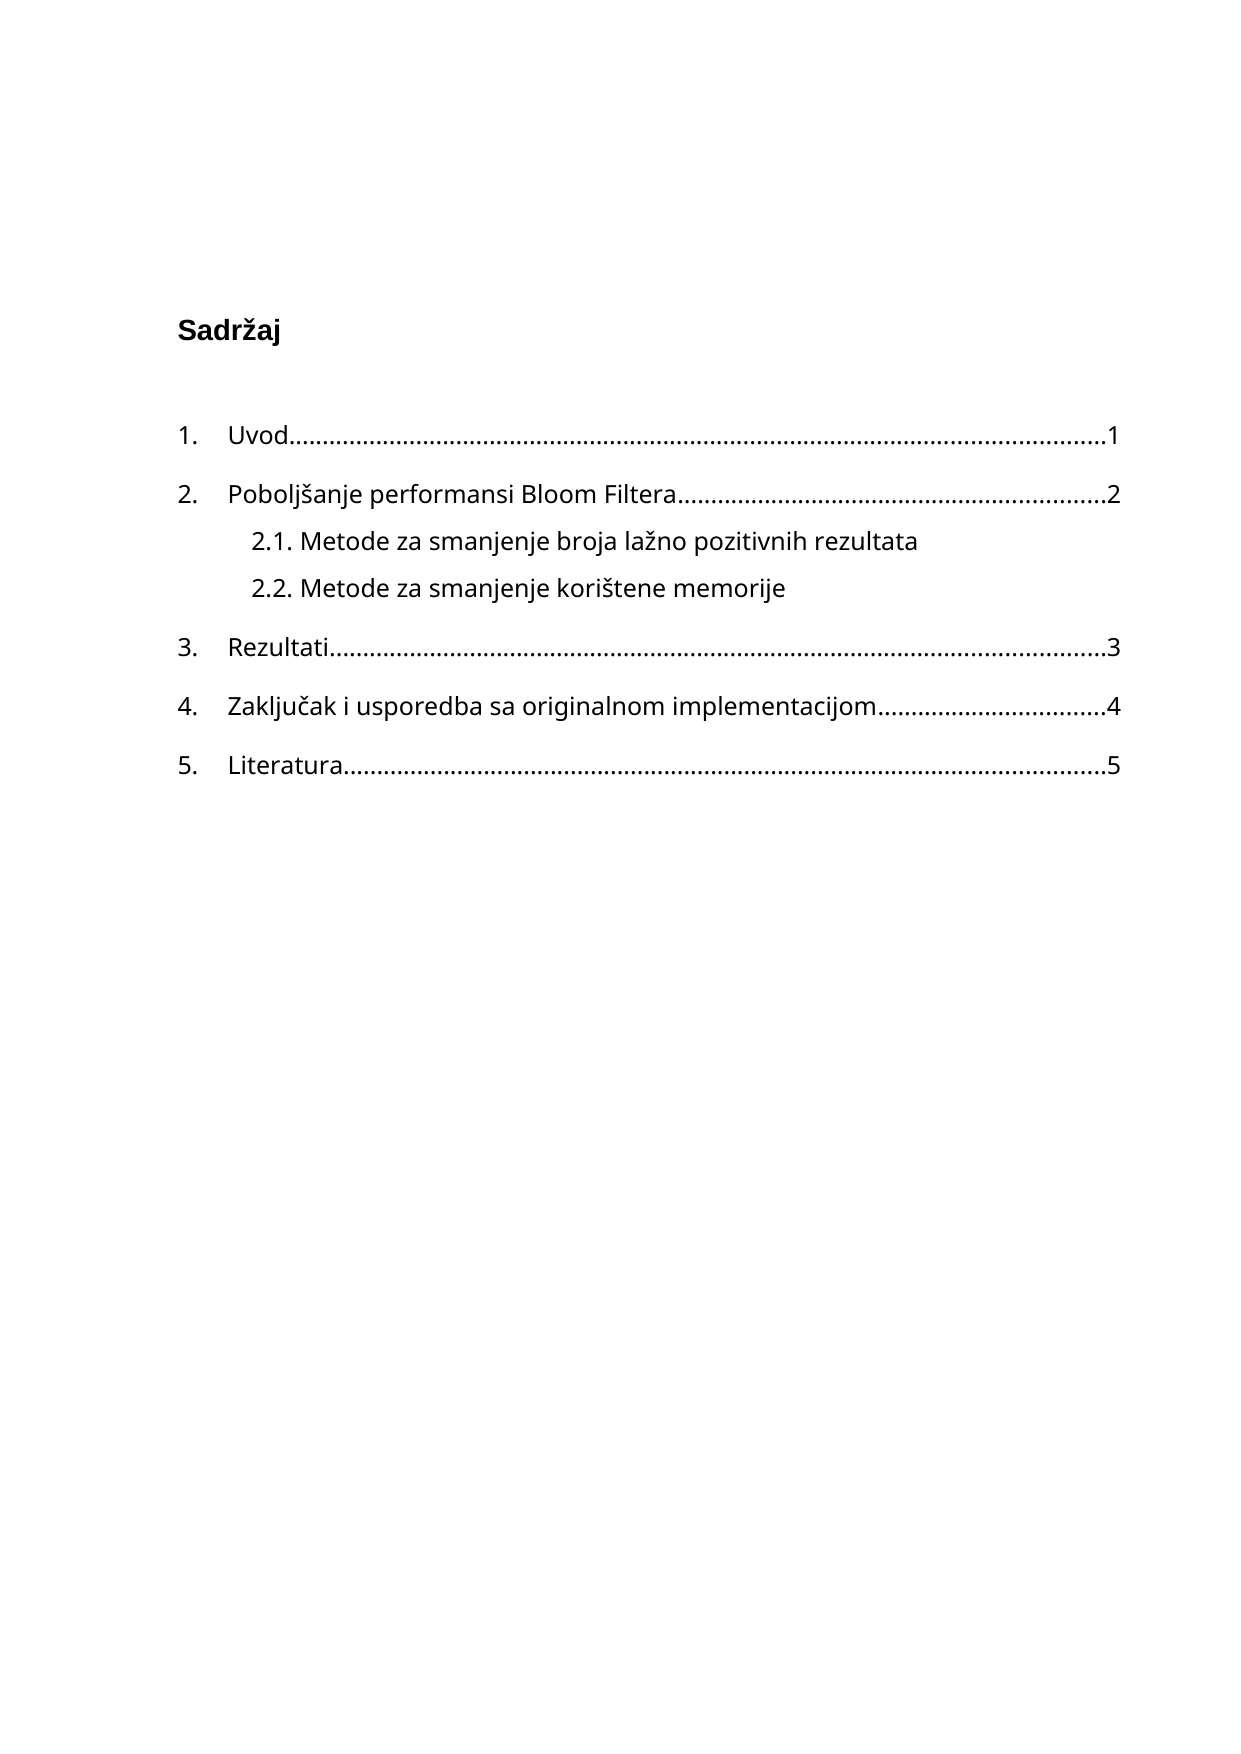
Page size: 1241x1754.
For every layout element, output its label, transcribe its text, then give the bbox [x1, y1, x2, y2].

text 4. Zaključak i usporedba sa originalnom implementacijom 4 [177, 688, 1122, 722]
text Sadržaj [177, 313, 1122, 347]
text 2.1. Metode za smanjenje broja lažno pozitivnih rezultata [177, 524, 1122, 558]
text 2.2. Metode za smanjenje korištene memorije [177, 570, 1122, 604]
text 2. Poboljšanje performansi Bloom Filtera 2 [177, 477, 1122, 511]
text 3. Rezultati 3 [177, 629, 1122, 663]
text 5. Literatura 5 [177, 747, 1122, 781]
text 1. Uvod 1 [177, 418, 1122, 452]
